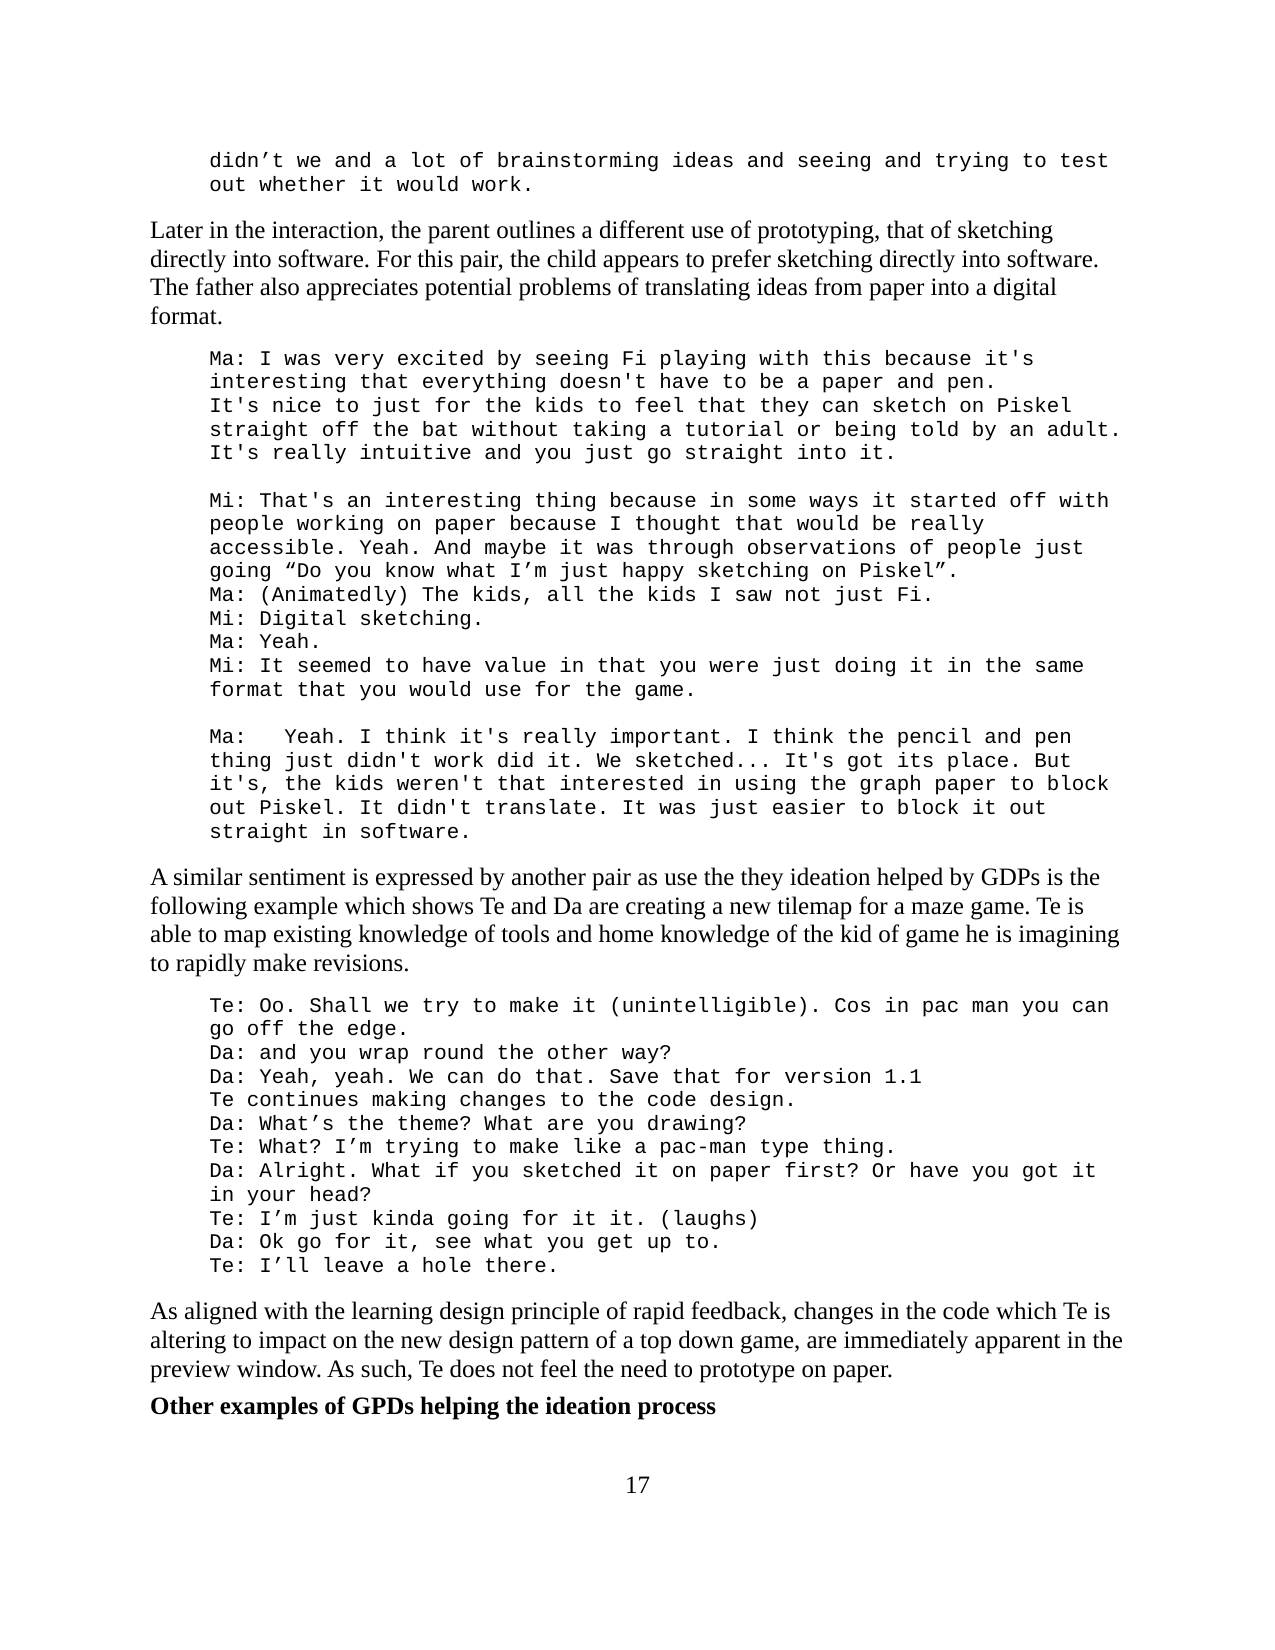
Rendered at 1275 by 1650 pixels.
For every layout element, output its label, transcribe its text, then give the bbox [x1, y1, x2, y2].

text Da: Ok go for it, see what you get up to. [209, 1231, 1125, 1255]
text Mi: Digital sketching. [209, 608, 1125, 631]
text Ma: Yeah. I think it's really important. I think the pencil and pen thing just didn't work did it. We sketched... It's got its place. But it's, the kids weren't that interested in using the graph paper to block out Piskel. It didn't translate. It was just easier to block it out straight in software. [209, 726, 1125, 844]
text Da: and you wrap round the other way? [209, 1042, 1125, 1066]
text Da: Alright. What if you sketched it on paper first? Or have you got it in your head? [209, 1160, 1125, 1207]
text Mi: That's an interesting thing because in some ways it started off with people working on paper because I thought that would be really accessible. Yeah. And maybe it was through observations of people just going “Do you know what I’m just happy sketching on Piskel”. [209, 489, 1125, 584]
text Mi: It seemed to have value in that you were just doing it in the same format that you would use for the game. [209, 655, 1125, 702]
text Ma: Yeah. [209, 631, 1125, 655]
text Te: I’ll leave a hole there. [209, 1255, 1125, 1278]
text didn’t we and a lot of brainstorming ideas and seeing and trying to test out whether it would work. [209, 150, 1125, 197]
text Te: What? I’m trying to make like a pac-man type thing. [209, 1137, 1125, 1160]
text Later in the interaction, the parent outlines a different use of prototyping, that of sketching directly into software. For this pair, the child appears to prefer sketching directly into software. The father also appreciates potential problems of translating ideas from paper into a digital format. [150, 215, 1125, 330]
text Da: Yeah, yeah. We can do that. Save that for version 1.1 [209, 1066, 1125, 1089]
text Te: Oo. Shall we try to make it (unintelligible). Cos in pac man you can go off the edge. [209, 995, 1125, 1042]
text It's nice to just for the kids to feel that they can sketch on Piskel straight off the bat without taking a tutorial or being told by an adult. It's really intuitive and you just go straight into it. [209, 395, 1125, 466]
text Other examples of GPDs helping the ideation process [150, 1391, 1125, 1420]
text As aligned with the learning design principle of rapid feedback, changes in the code which Te is altering to impact on the new design pattern of a top down game, are immediately apparent in the preview window. As such, Te does not feel the need to prototype on paper. [150, 1296, 1125, 1382]
text Te continues making changes to the code design. [209, 1089, 1125, 1113]
text A similar sentiment is expressed by another pair as use the they ideation helped by GDPs is the following example which shows Te and Da are creating a new tilemap for a maze game. Te is able to map existing knowledge of tools and home knowledge of the kid of game he is imagining to rapidly make revisions. [150, 862, 1125, 977]
text Te: I’m just kinda going for it it. (laughs) [209, 1207, 1125, 1231]
text Ma: (Animatedly) The kids, all the kids I saw not just Fi. [209, 584, 1125, 608]
text Ma: I was very excited by seeing Fi playing with this because it's interesting that everything doesn't have to be a paper and pen. [209, 348, 1125, 395]
text Da: What’s the theme? What are you drawing? [209, 1113, 1125, 1137]
